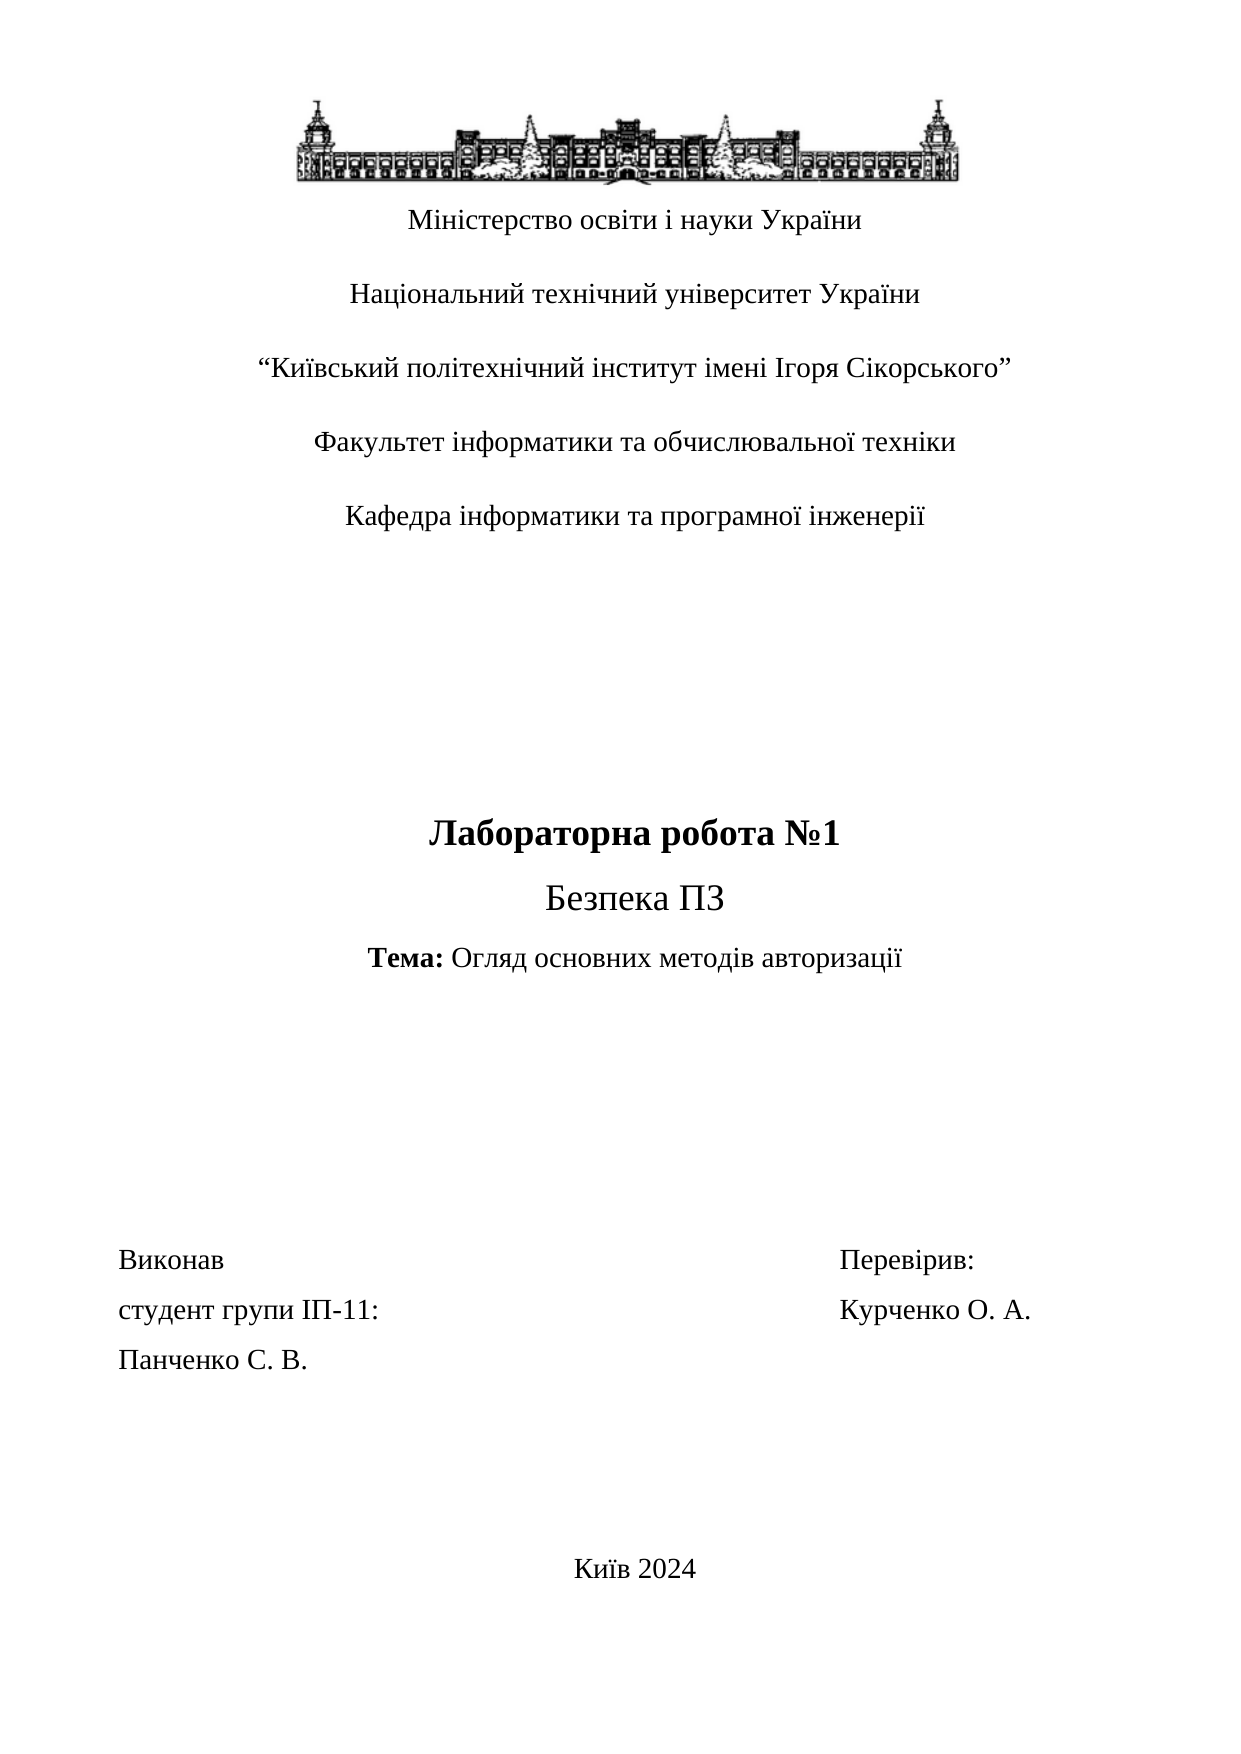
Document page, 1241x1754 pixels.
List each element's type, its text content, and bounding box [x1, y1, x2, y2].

text Виконав Перевірив: [118, 1242, 1152, 1275]
text Міністерство освіти і науки України [118, 202, 1152, 236]
picture [259, 88, 1010, 189]
text “Київський політехнічний інститут імені Ігоря Сікорського” [118, 350, 1152, 384]
text Кафедра інформатики та програмної інженерії [118, 498, 1152, 532]
text Безпека ПЗ [118, 875, 1152, 918]
text Лабораторна робота №1 [118, 811, 1152, 854]
text Київ 2024 [118, 1551, 1152, 1585]
text Факультет інформатики та обчислювальної техніки [118, 424, 1152, 458]
text Національний технічний університет України [118, 276, 1152, 310]
text Тема: Огляд основних методів авторизації [118, 940, 1152, 973]
text студент групи ІП-11: Курченко О. А. [118, 1292, 1152, 1326]
text Панченко С. В. [118, 1342, 1152, 1376]
